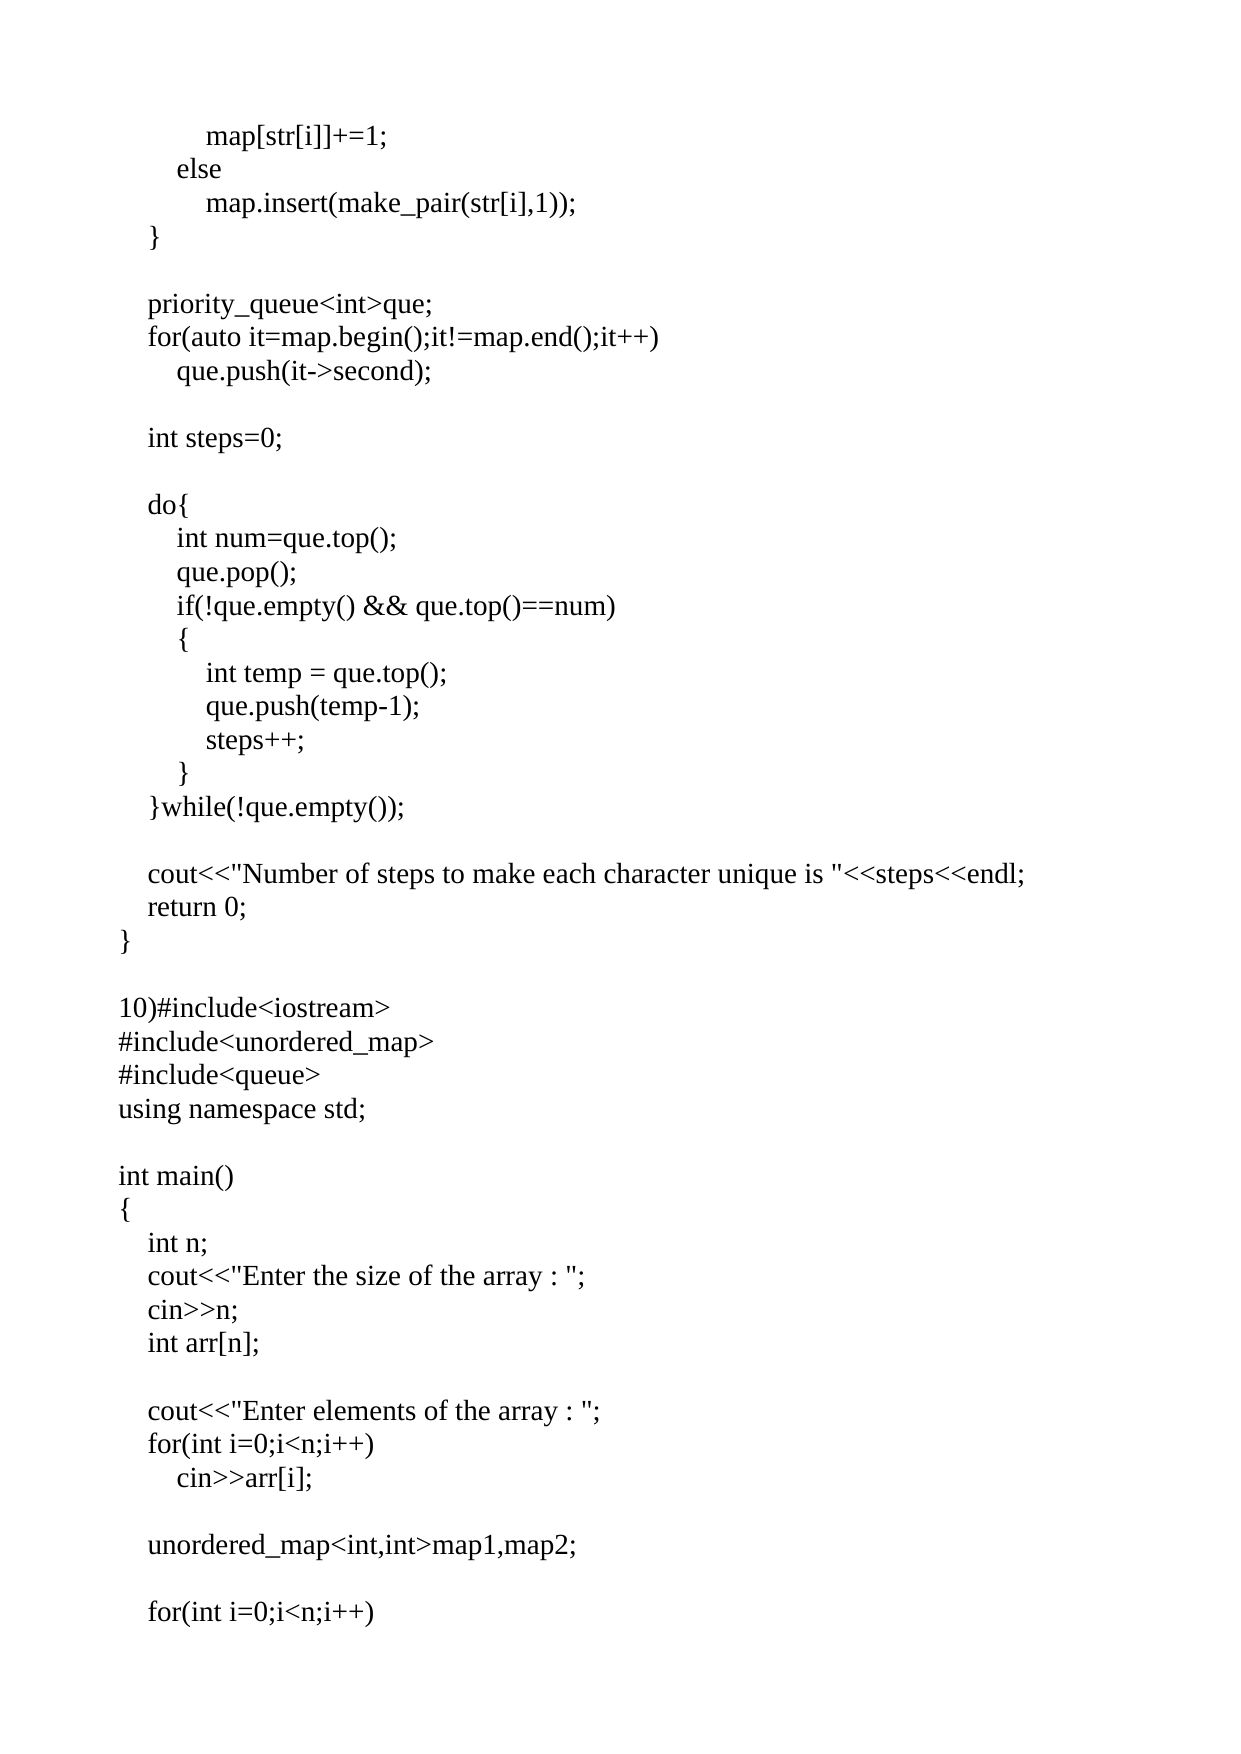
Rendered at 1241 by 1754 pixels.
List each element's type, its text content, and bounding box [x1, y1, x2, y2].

text map[str[i]]+=1; [118, 118, 1122, 152]
text cout<<"Enter elements of the array : "; [118, 1393, 1122, 1426]
text using namespace std; [118, 1091, 1122, 1124]
text else [118, 152, 1122, 185]
text } [118, 923, 1122, 957]
text } [118, 219, 1122, 252]
text return 0; [118, 889, 1122, 923]
text int num=que.top(); [118, 521, 1122, 554]
text que.push(temp-1); [118, 688, 1122, 722]
text for(int i=0;i<n;i++) [118, 1426, 1122, 1460]
text int n; [118, 1225, 1122, 1258]
text steps++; [118, 722, 1122, 755]
text cin>>n; [118, 1292, 1122, 1326]
text int temp = que.top(); [118, 655, 1122, 688]
text que.push(it->second); [118, 353, 1122, 386]
text int main() [118, 1158, 1122, 1191]
text priority_queue<int>que; [118, 286, 1122, 319]
text cout<<"Enter the size of the array : "; [118, 1258, 1122, 1292]
text { [118, 1191, 1122, 1225]
text 10)#include<iostream> [118, 990, 1122, 1024]
text #include<queue> [118, 1057, 1122, 1091]
text } [118, 755, 1122, 789]
text for(int i=0;i<n;i++) [118, 1594, 1122, 1627]
text }while(!que.empty()); [118, 789, 1122, 822]
text do{ [118, 487, 1122, 521]
text unordered_map<int,int>map1,map2; [118, 1527, 1122, 1560]
text if(!que.empty() && que.top()==num) [118, 588, 1122, 621]
text for(auto it=map.begin();it!=map.end();it++) [118, 319, 1122, 353]
text map.insert(make_pair(str[i],1)); [118, 185, 1122, 219]
text que.pop(); [118, 554, 1122, 588]
text #include<unordered_map> [118, 1024, 1122, 1057]
text int arr[n]; [118, 1326, 1122, 1359]
text cout<<"Number of steps to make each character unique is "<<steps<<endl; [118, 856, 1122, 889]
text cin>>arr[i]; [118, 1460, 1122, 1493]
text int steps=0; [118, 420, 1122, 453]
text { [118, 621, 1122, 655]
